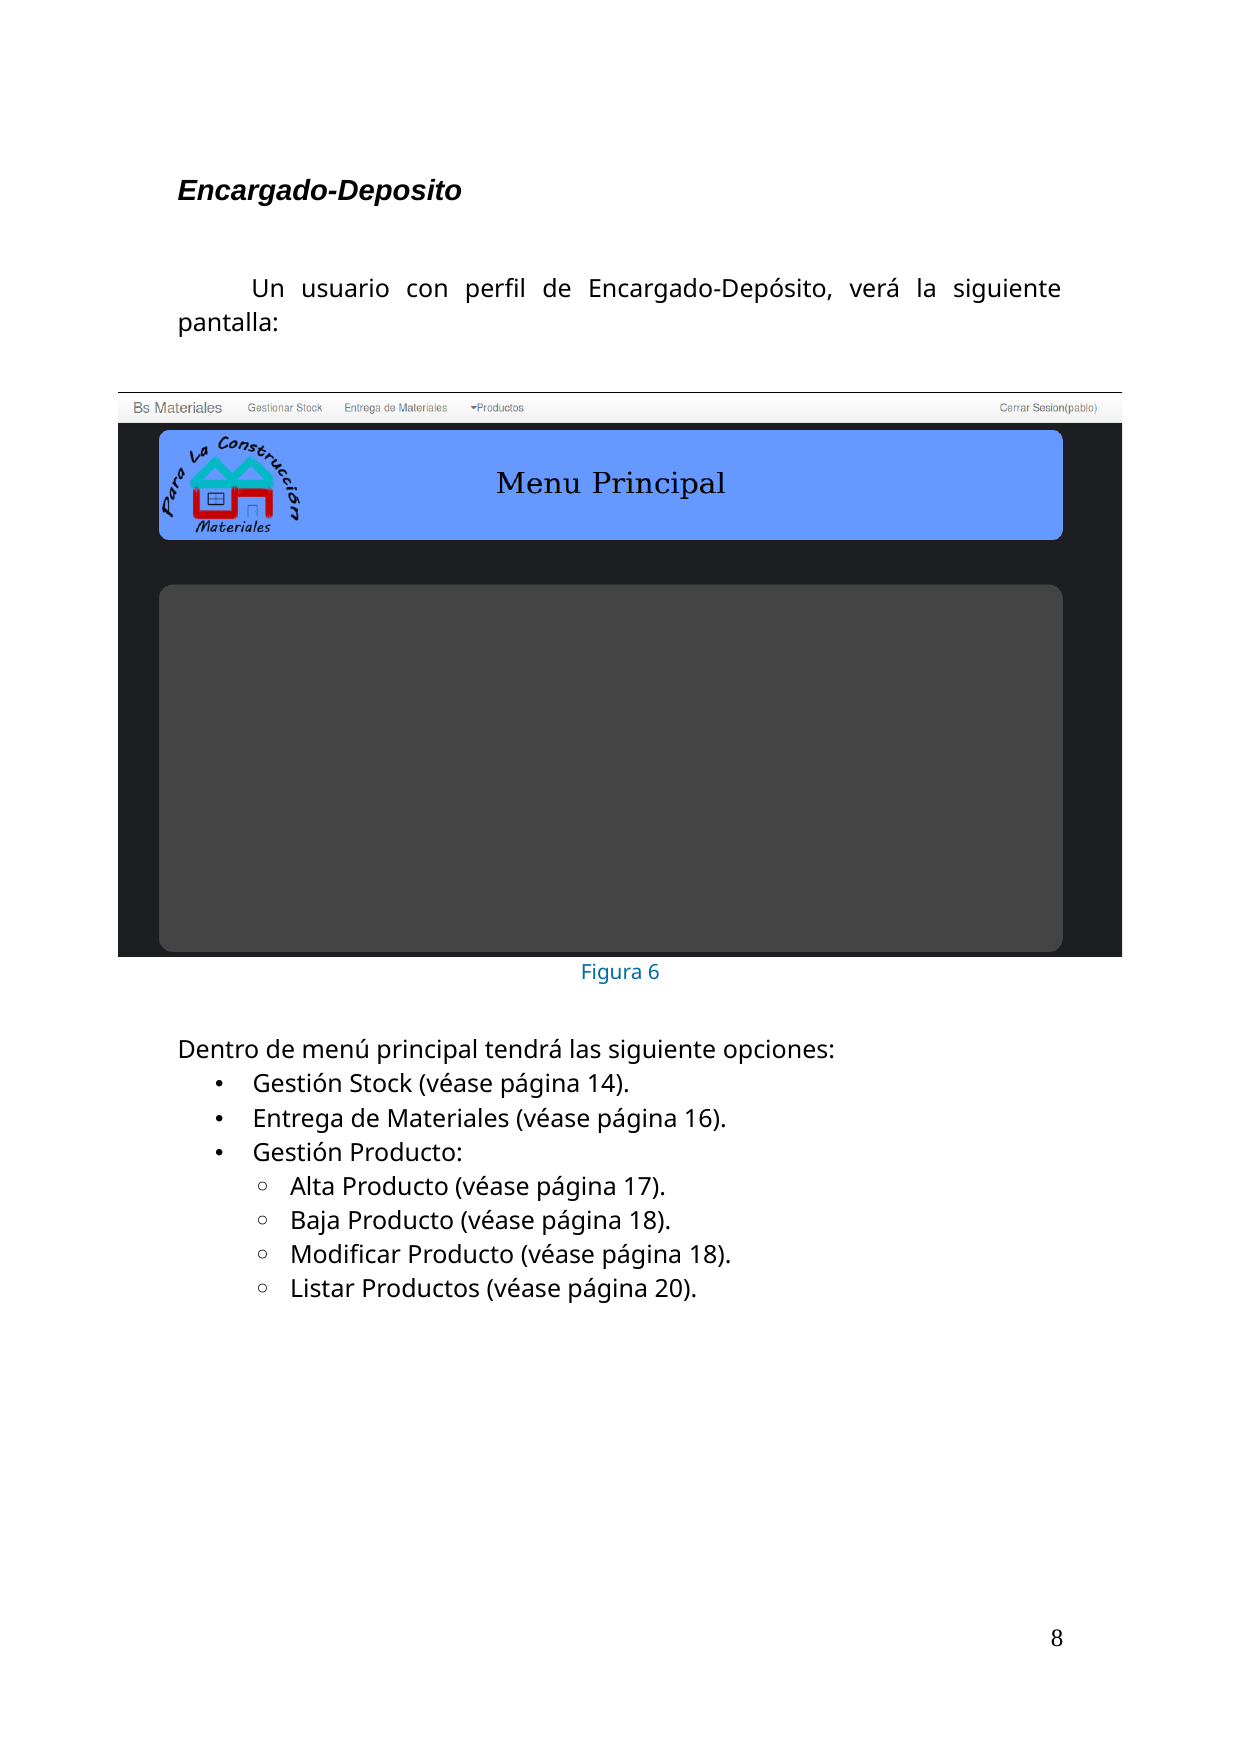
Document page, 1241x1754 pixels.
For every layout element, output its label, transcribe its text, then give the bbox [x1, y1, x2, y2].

text Un usuario con perfil de Encargado-Depósito, verá la siguiente pantalla: [177, 271, 1063, 339]
list Baja Producto (véase página 18). [252, 1202, 1063, 1236]
picture [118, 392, 1123, 957]
text Dentro de menú principal tendrá las siguiente opciones: [177, 1032, 1063, 1066]
text Figura 6 [177, 957, 1063, 986]
list Gestión Producto: [215, 1134, 1063, 1168]
list Entrega de Materiales (véase página 16). [215, 1100, 1063, 1134]
subtitle Encargado-Deposito [177, 173, 1063, 206]
list Alta Producto (véase página 17). [252, 1168, 1063, 1202]
list Listar Productos (véase página 20). [252, 1271, 1063, 1304]
list Modificar Producto (véase página 18). [252, 1236, 1063, 1271]
list Gestión Stock (véase página 14). [215, 1066, 1063, 1100]
